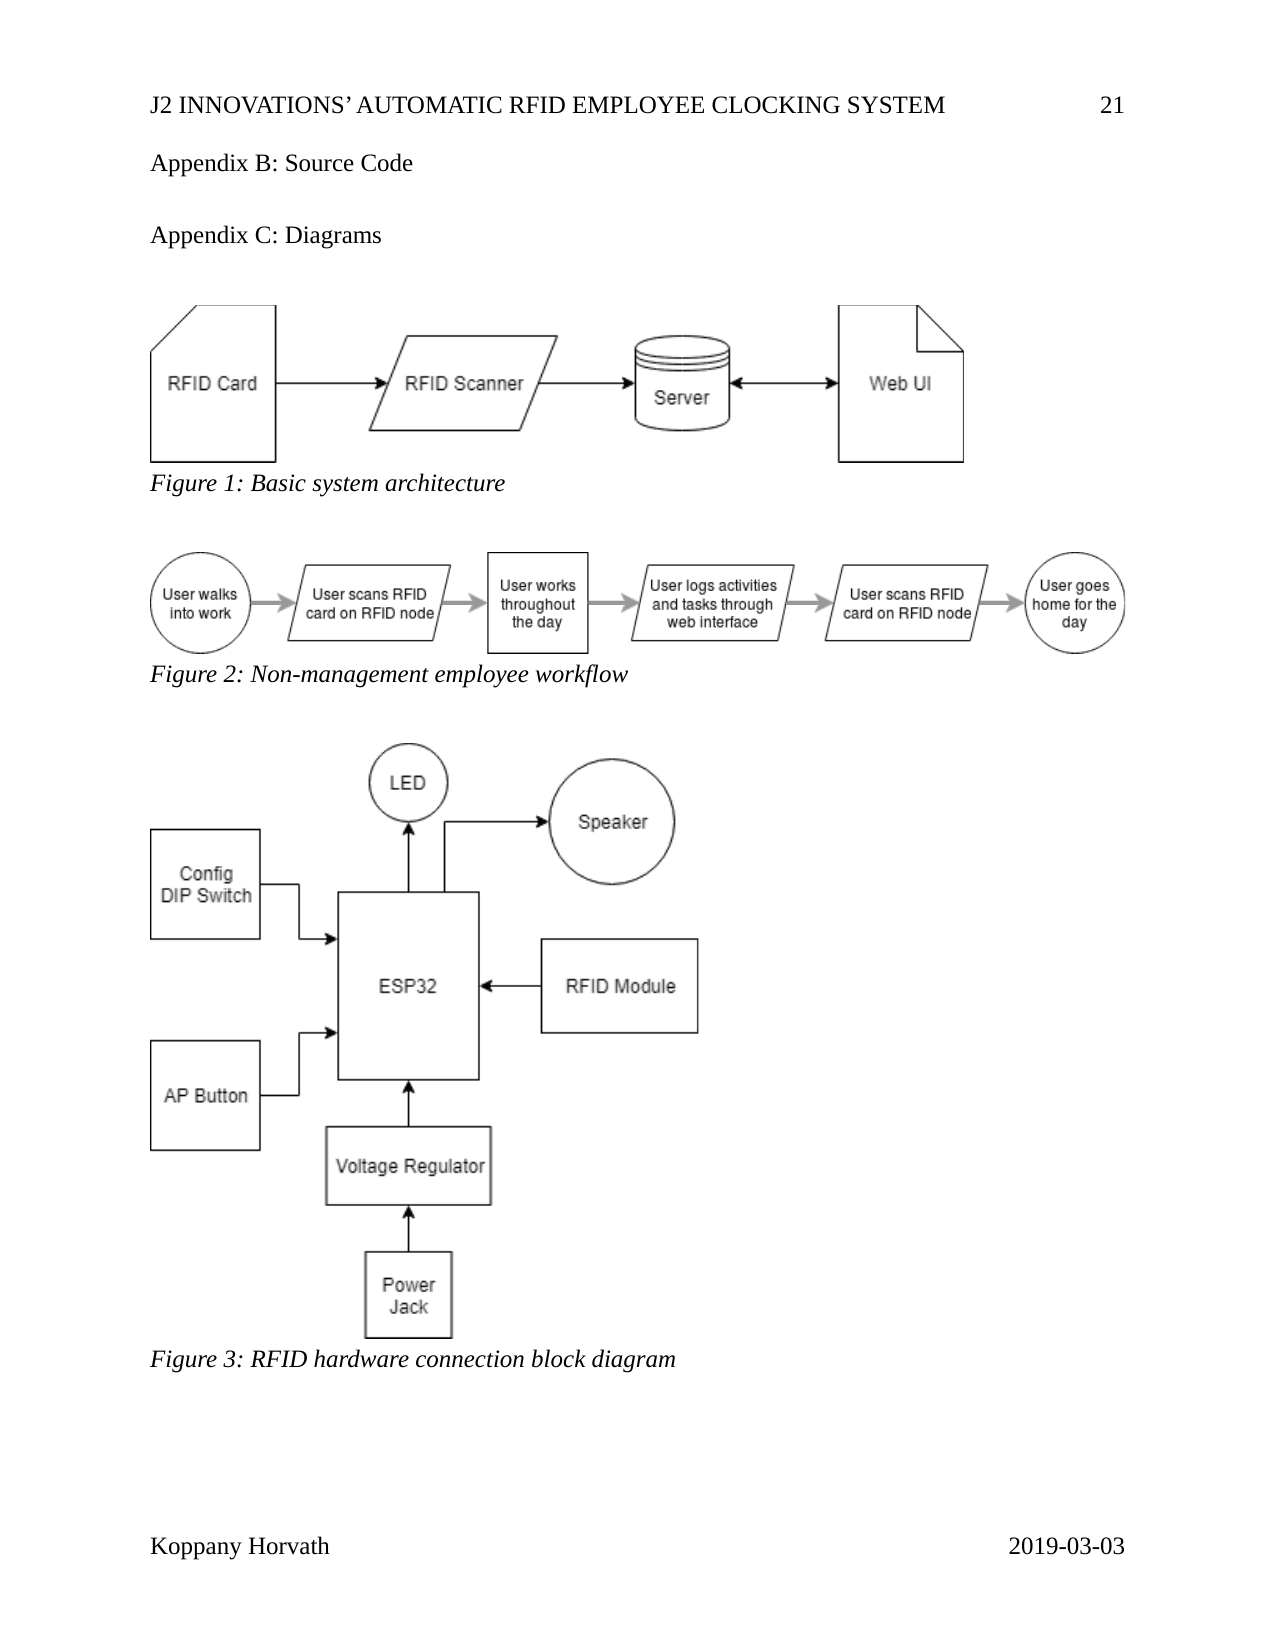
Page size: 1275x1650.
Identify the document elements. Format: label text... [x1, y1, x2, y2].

text Appendix B: Source Code [150, 148, 1125, 177]
picture [150, 743, 699, 1339]
text Figure 3: RFID hardware connection block diagram [150, 1339, 698, 1373]
picture [150, 552, 1125, 654]
text Figure 2: Non-management employee workflow [150, 654, 1125, 688]
picture [150, 305, 964, 463]
text Appendix C: Diagrams [150, 220, 1125, 249]
text Figure 1: Basic system architecture [150, 463, 964, 497]
